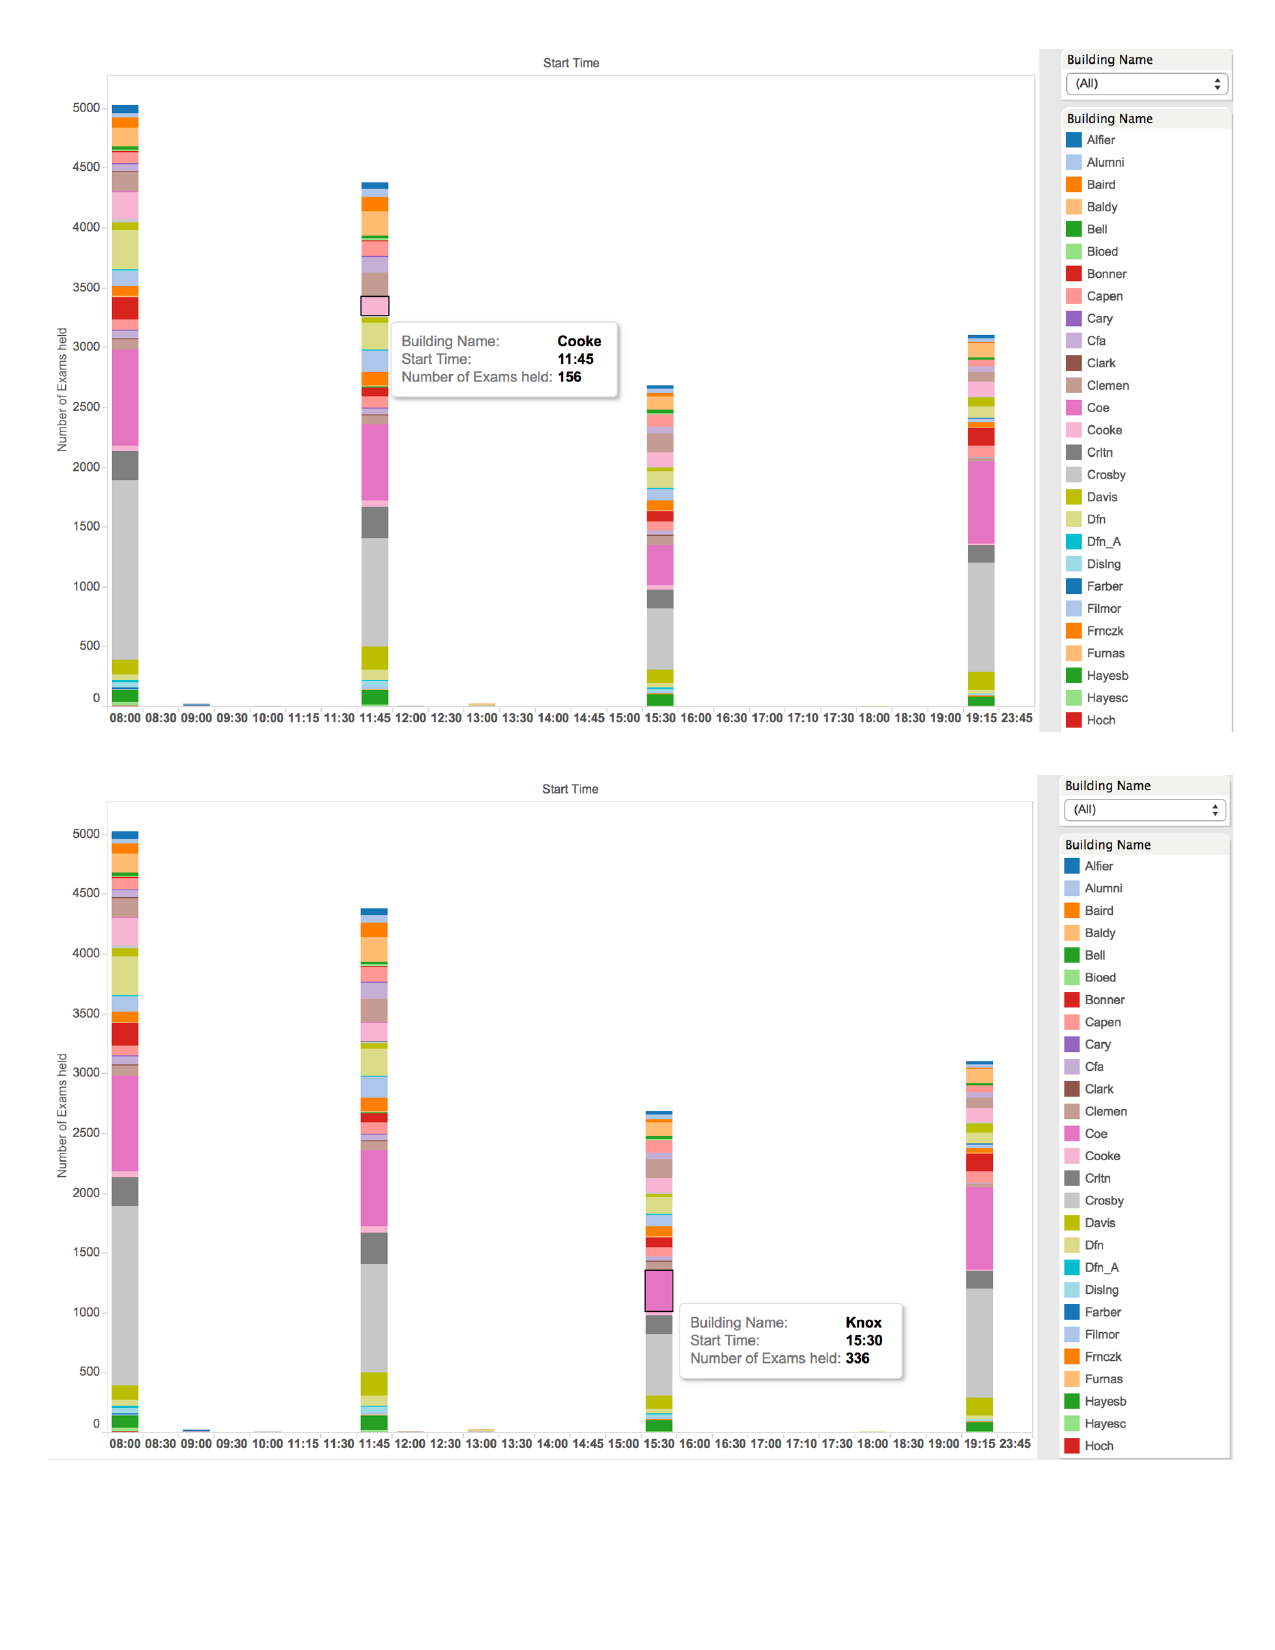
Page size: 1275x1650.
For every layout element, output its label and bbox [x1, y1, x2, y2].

picture [49, 775, 1234, 1460]
picture [49, 49, 1234, 732]
